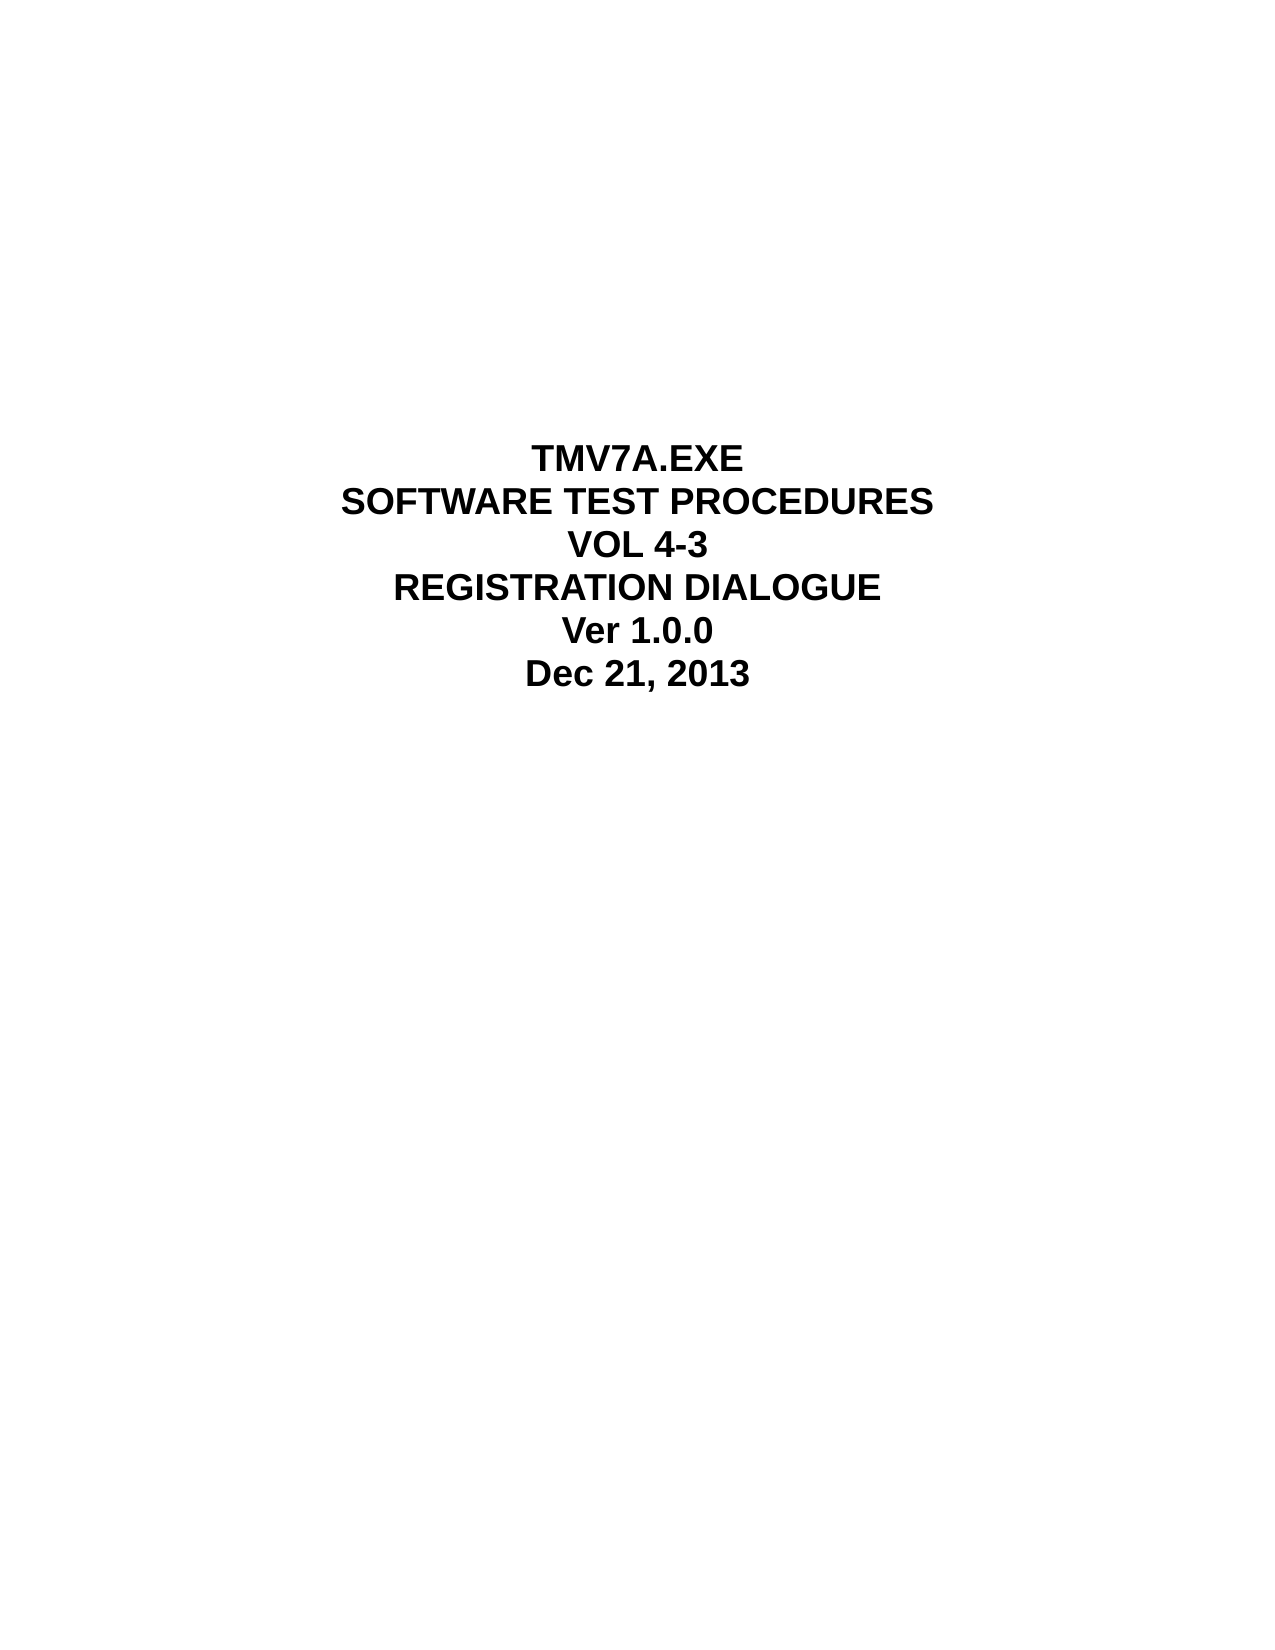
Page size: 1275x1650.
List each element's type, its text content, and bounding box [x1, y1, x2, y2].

text Dec 21, 2013 [118, 651, 1157, 694]
text TMV7A.EXE [118, 436, 1157, 479]
text VOL 4-3 [118, 522, 1157, 565]
text SOFTWARE TEST PROCEDURES [118, 479, 1157, 522]
text Ver 1.0.0 [118, 608, 1157, 651]
text REGISTRATION DIALOGUE [118, 565, 1157, 608]
